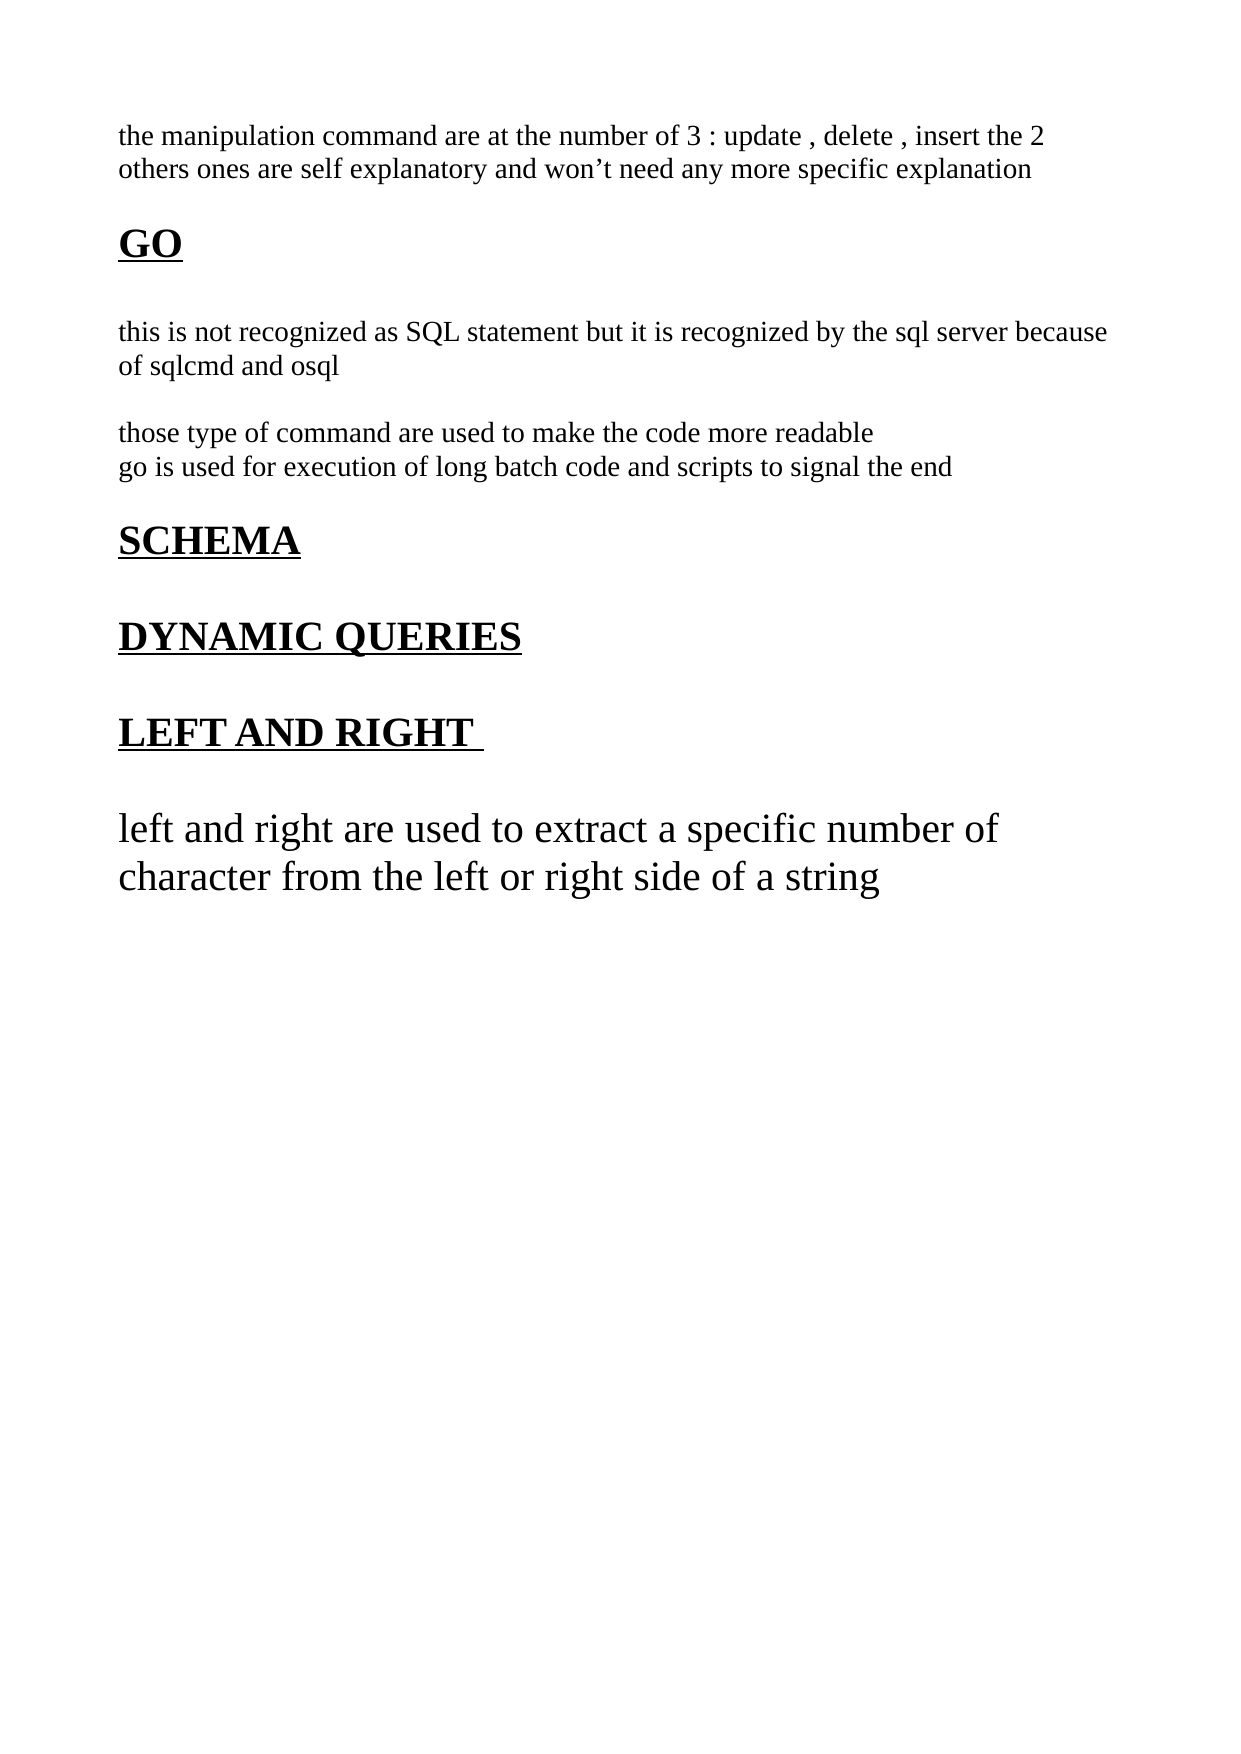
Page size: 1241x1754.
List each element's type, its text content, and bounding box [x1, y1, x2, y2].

text those type of command are used to make the code more readable [118, 415, 1122, 449]
text this is not recognized as SQL statement but it is recognized by the sql server because of sqlcmd and osql [118, 314, 1122, 382]
text GO [118, 219, 1122, 267]
text LEFT AND RIGHT [118, 707, 1122, 755]
text the manipulation command are at the number of 3 : update , delete , insert the 2 others ones are self explanatory and won’t need any more specific explanation [118, 118, 1122, 185]
text go is used for execution of long batch code and scripts to signal the end [118, 449, 1122, 482]
text left and right are used to extract a specific number of character from the left or right side of a string [118, 803, 1122, 899]
text SCHEMA [118, 516, 1122, 564]
text DYNAMIC QUERIES [118, 612, 1122, 659]
